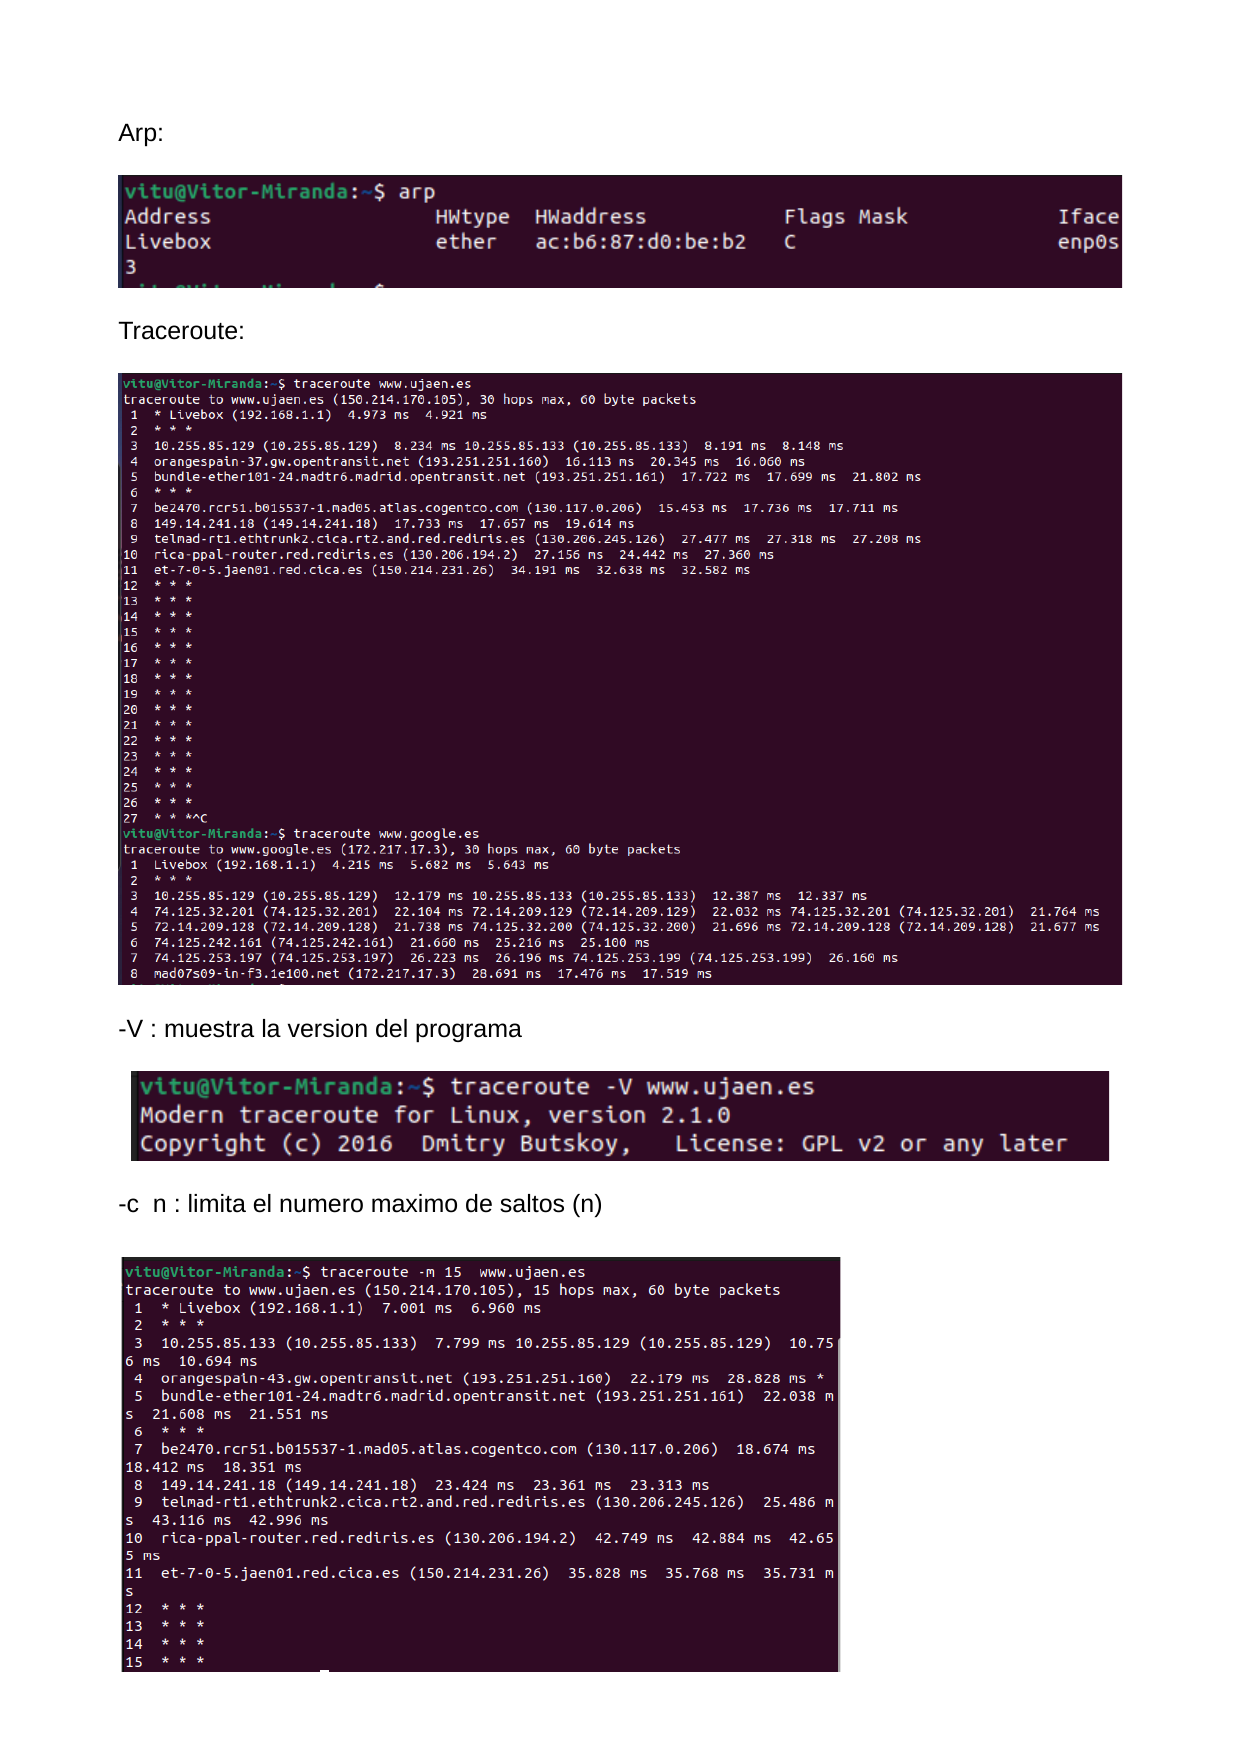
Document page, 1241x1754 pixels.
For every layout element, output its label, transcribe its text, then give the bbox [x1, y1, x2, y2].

text -V : muestra la version del programa [118, 985, 1122, 1042]
text [841, 1591, 1122, 1620]
text -c n : limita el numero maximo de saltos (n) [118, 1071, 1122, 1218]
picture [118, 373, 1123, 985]
picture [121, 1257, 841, 1672]
text Arp: [118, 118, 1122, 147]
picture [118, 175, 1123, 288]
picture [131, 1071, 1110, 1161]
text Traceroute: [118, 288, 1122, 345]
